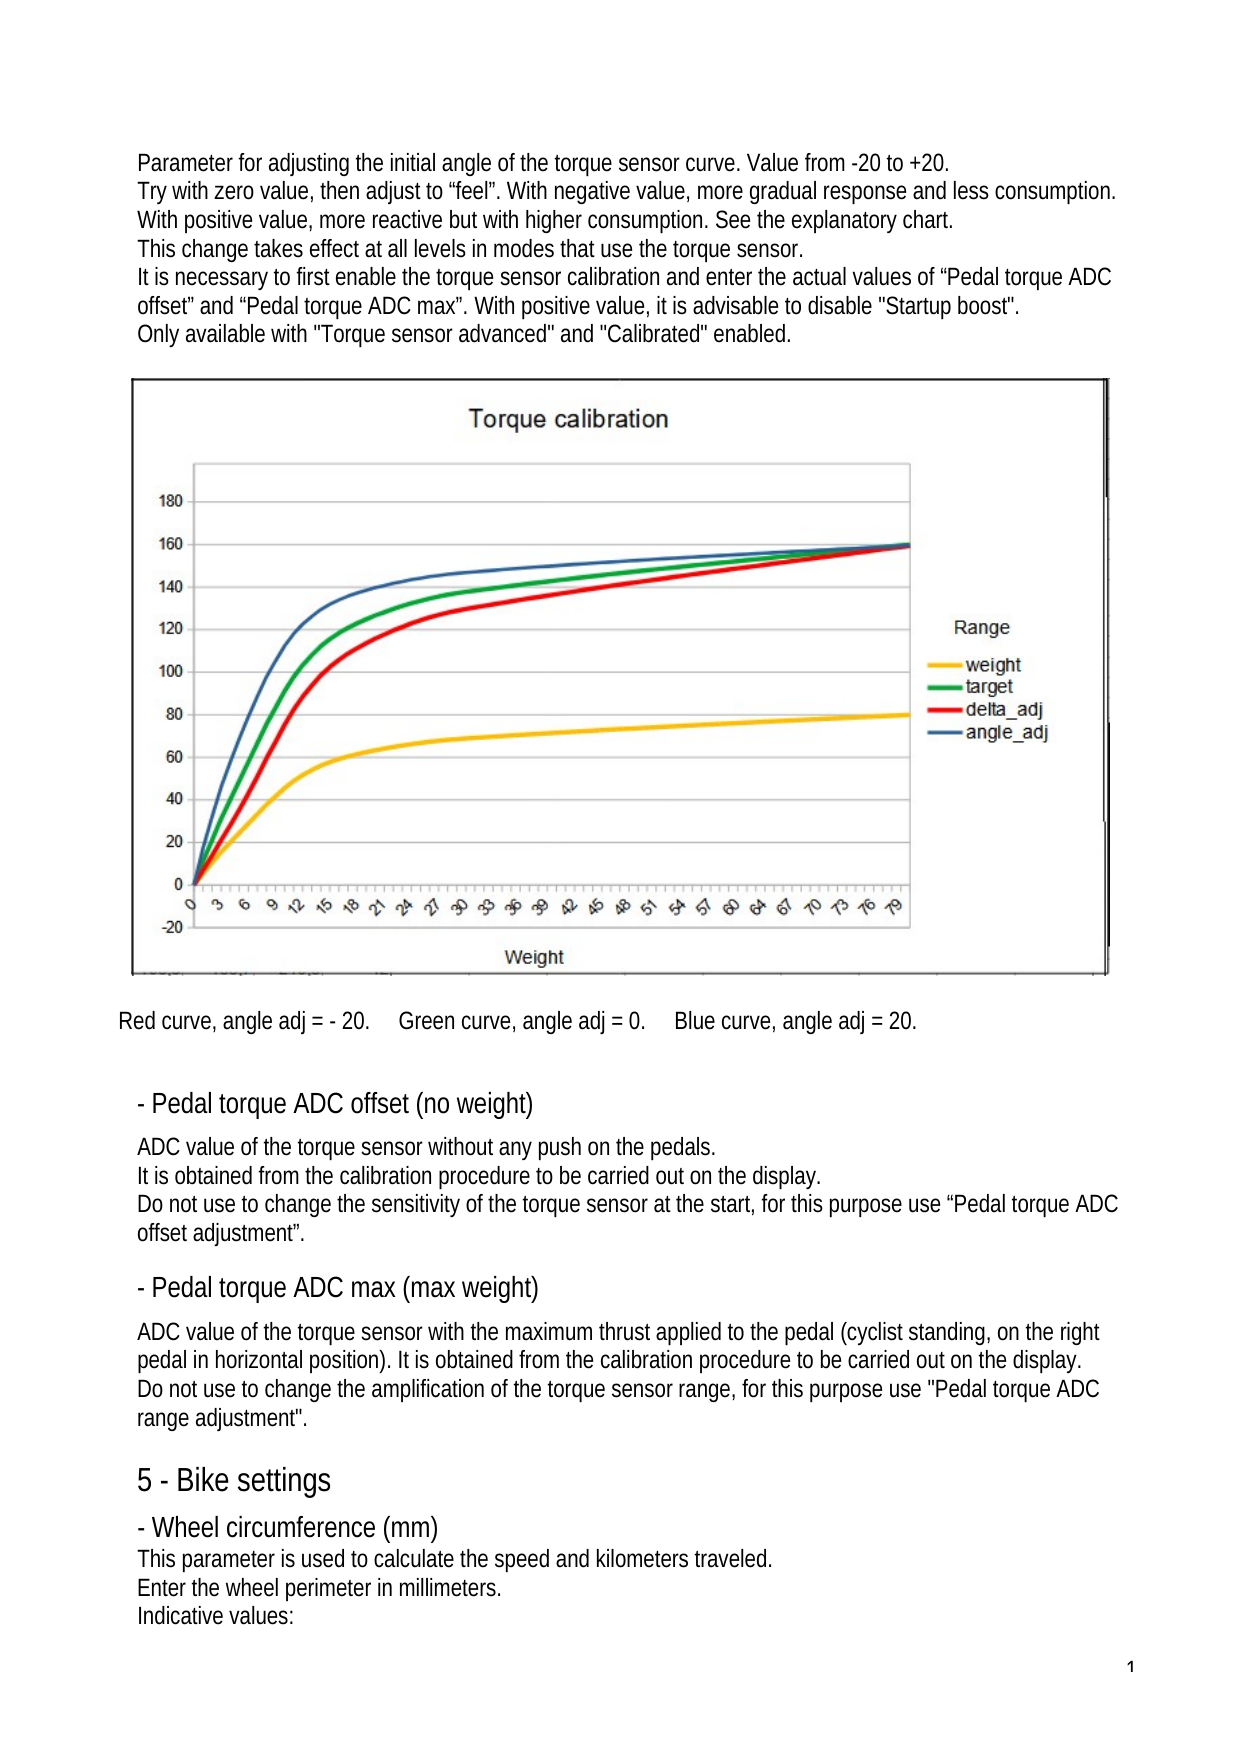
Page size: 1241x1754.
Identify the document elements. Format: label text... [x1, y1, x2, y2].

text 5 - Bike settings [137, 1460, 1122, 1498]
text This parameter is used to calculate the speed and kilometers traveled. [137, 1544, 1122, 1573]
text Enter the wheel perimeter in millimeters. [137, 1573, 1122, 1601]
subtitle Do not use to change the amplification of the torque sensor range, for this purpose use "Pedal torque ADC range adjustment". [137, 1374, 1122, 1431]
subtitle ADC value of the torque sensor with the maximum thrust applied to the pedal (cyclist standing, on the right pedal in horizontal position). It is obtained from the calibration procedure to be carried out on the display. [137, 1317, 1122, 1374]
text - Pedal torque ADC max (max weight) [137, 1271, 1122, 1304]
text Parameter for adjusting the initial angle of the torque sensor curve. Value from -20 to +20. Try with zero value, then adjust to “feel”. With negative value, more gradual response and less consumption. With positive value, more reactive but with higher consumption. See the explanatory chart. This change takes effect at all levels in modes that use the torque sensor. It is necessary to first enable the torque sensor calibration and enter the actual values of “Pedal torque ADC offset” and “Pedal torque ADC max”. With positive value, it is advisable to disable "Startup boost". [137, 148, 1122, 319]
text Do not use to change the sensitivity of the torque sensor at the start, for this purpose use “Pedal torque ADC offset adjustment”. [137, 1189, 1122, 1247]
text ADC value of the torque sensor without any push on the pedals. [137, 1132, 1122, 1161]
text Red curve, angle adj = - 20. Green curve, angle adj = 0. Blue curve, angle adj = 20. [118, 1006, 1122, 1035]
text Indicative values: [137, 1601, 1122, 1630]
text It is obtained from the calibration procedure to be carried out on the display. [137, 1161, 1122, 1189]
text - Pedal torque ADC offset (no weight) [137, 1086, 1122, 1119]
text - Wheel circumference (mm) [137, 1511, 1122, 1544]
picture [131, 378, 1109, 976]
text Only available with "Torque sensor advanced" and "Calibrated" enabled. [137, 319, 1122, 348]
